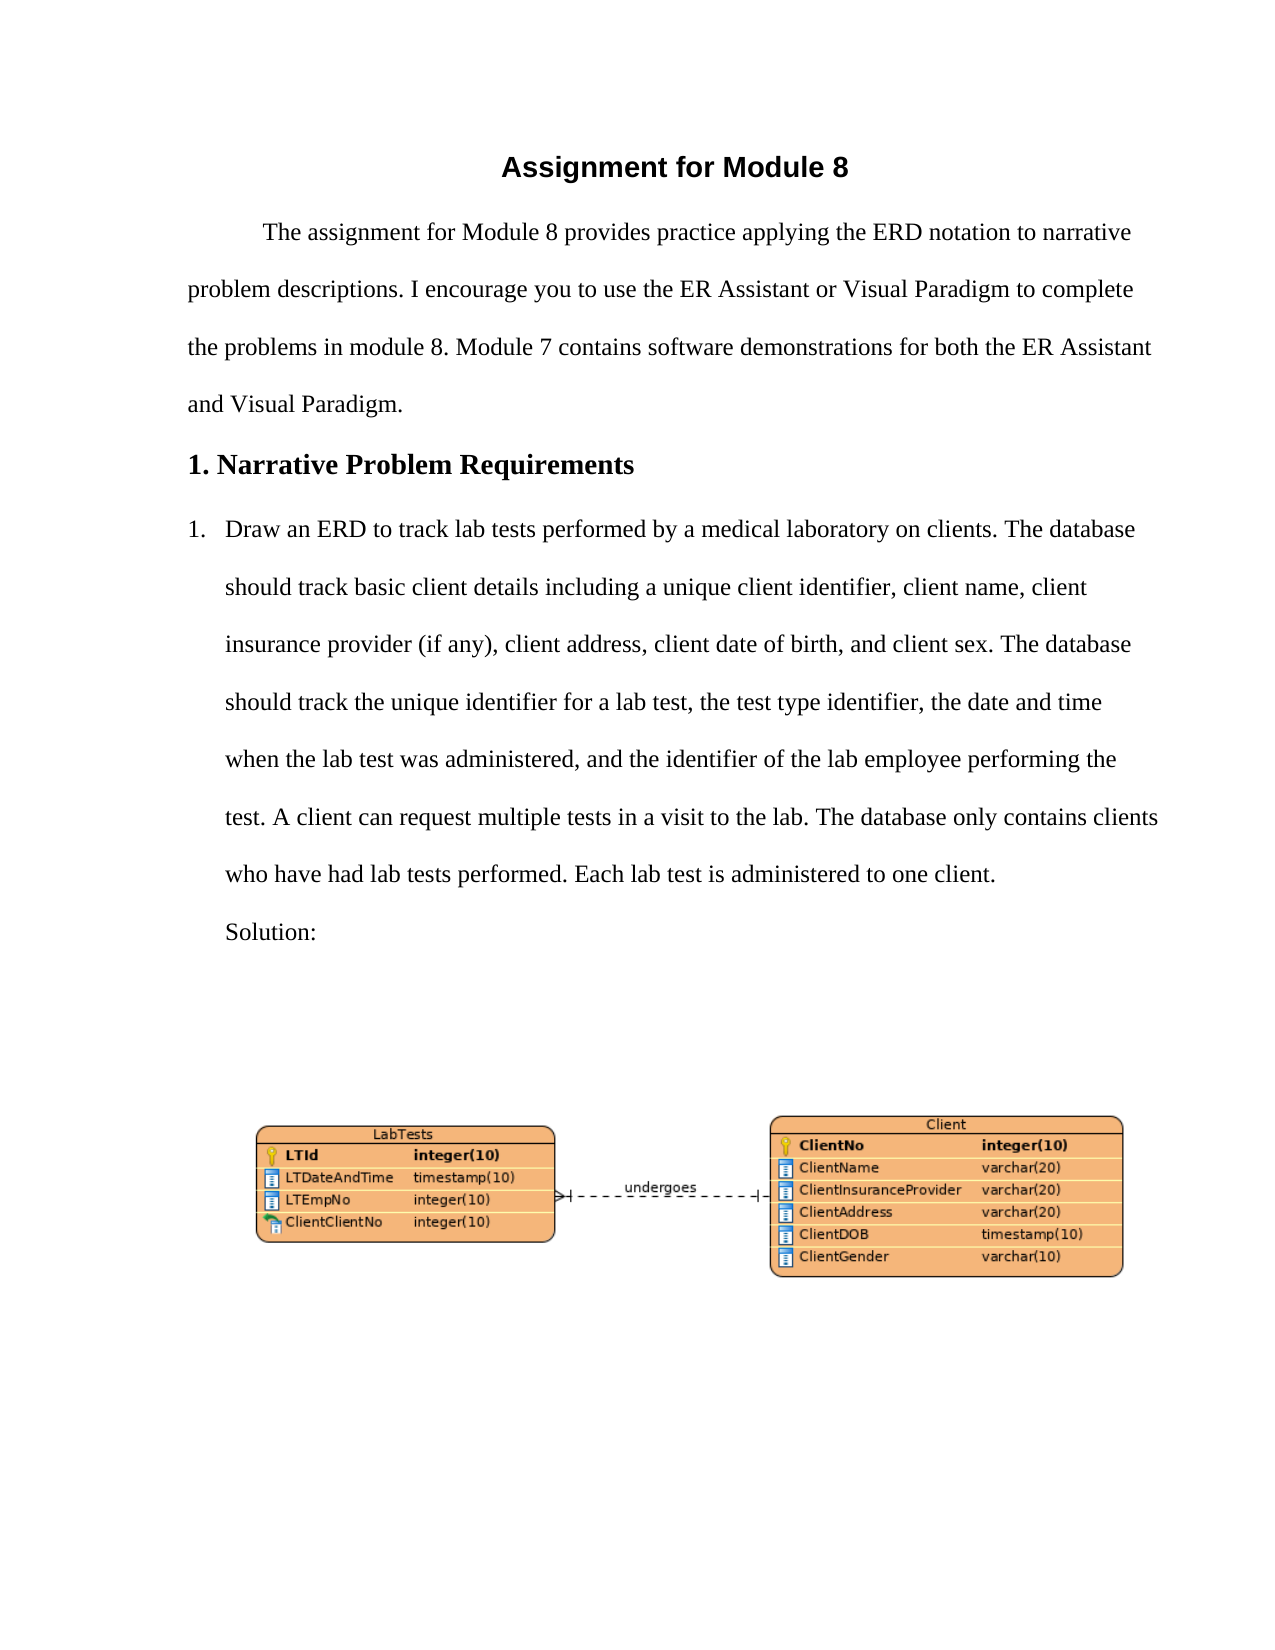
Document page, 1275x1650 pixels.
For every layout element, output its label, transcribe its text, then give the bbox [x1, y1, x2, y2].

text The assignment for Module 8 provides practice applying the ERD notation to narrative problem descriptions. I encourage you to use the ER Assistant or Visual Paradigm to complete the problems in module 8. Module 7 contains software demonstrations for both the ER Assistant and Visual Paradigm. [187, 217, 1162, 418]
list Solution: [187, 917, 1162, 945]
subtitle Assignment for Module 8 [187, 150, 1162, 183]
list Draw an ERD to track lab tests performed by a medical laboratory on clients. The database should track basic client details including a unique client identifier, client name, client insurance provider (if any), client address, client date of birth, and client sex. The database should track the unique identifier for a lab test, the test type identifier, the date and time when the lab test was administered, and the identifier of the lab employee performing the test. A client can request multiple tests in a visit to the lab. The database only contains clients who have had lab tests performed. Each lab test is administered to one client. [187, 514, 1162, 888]
picture [187, 974, 1163, 1471]
text 1. Narrative Problem Requirements [187, 447, 1162, 481]
